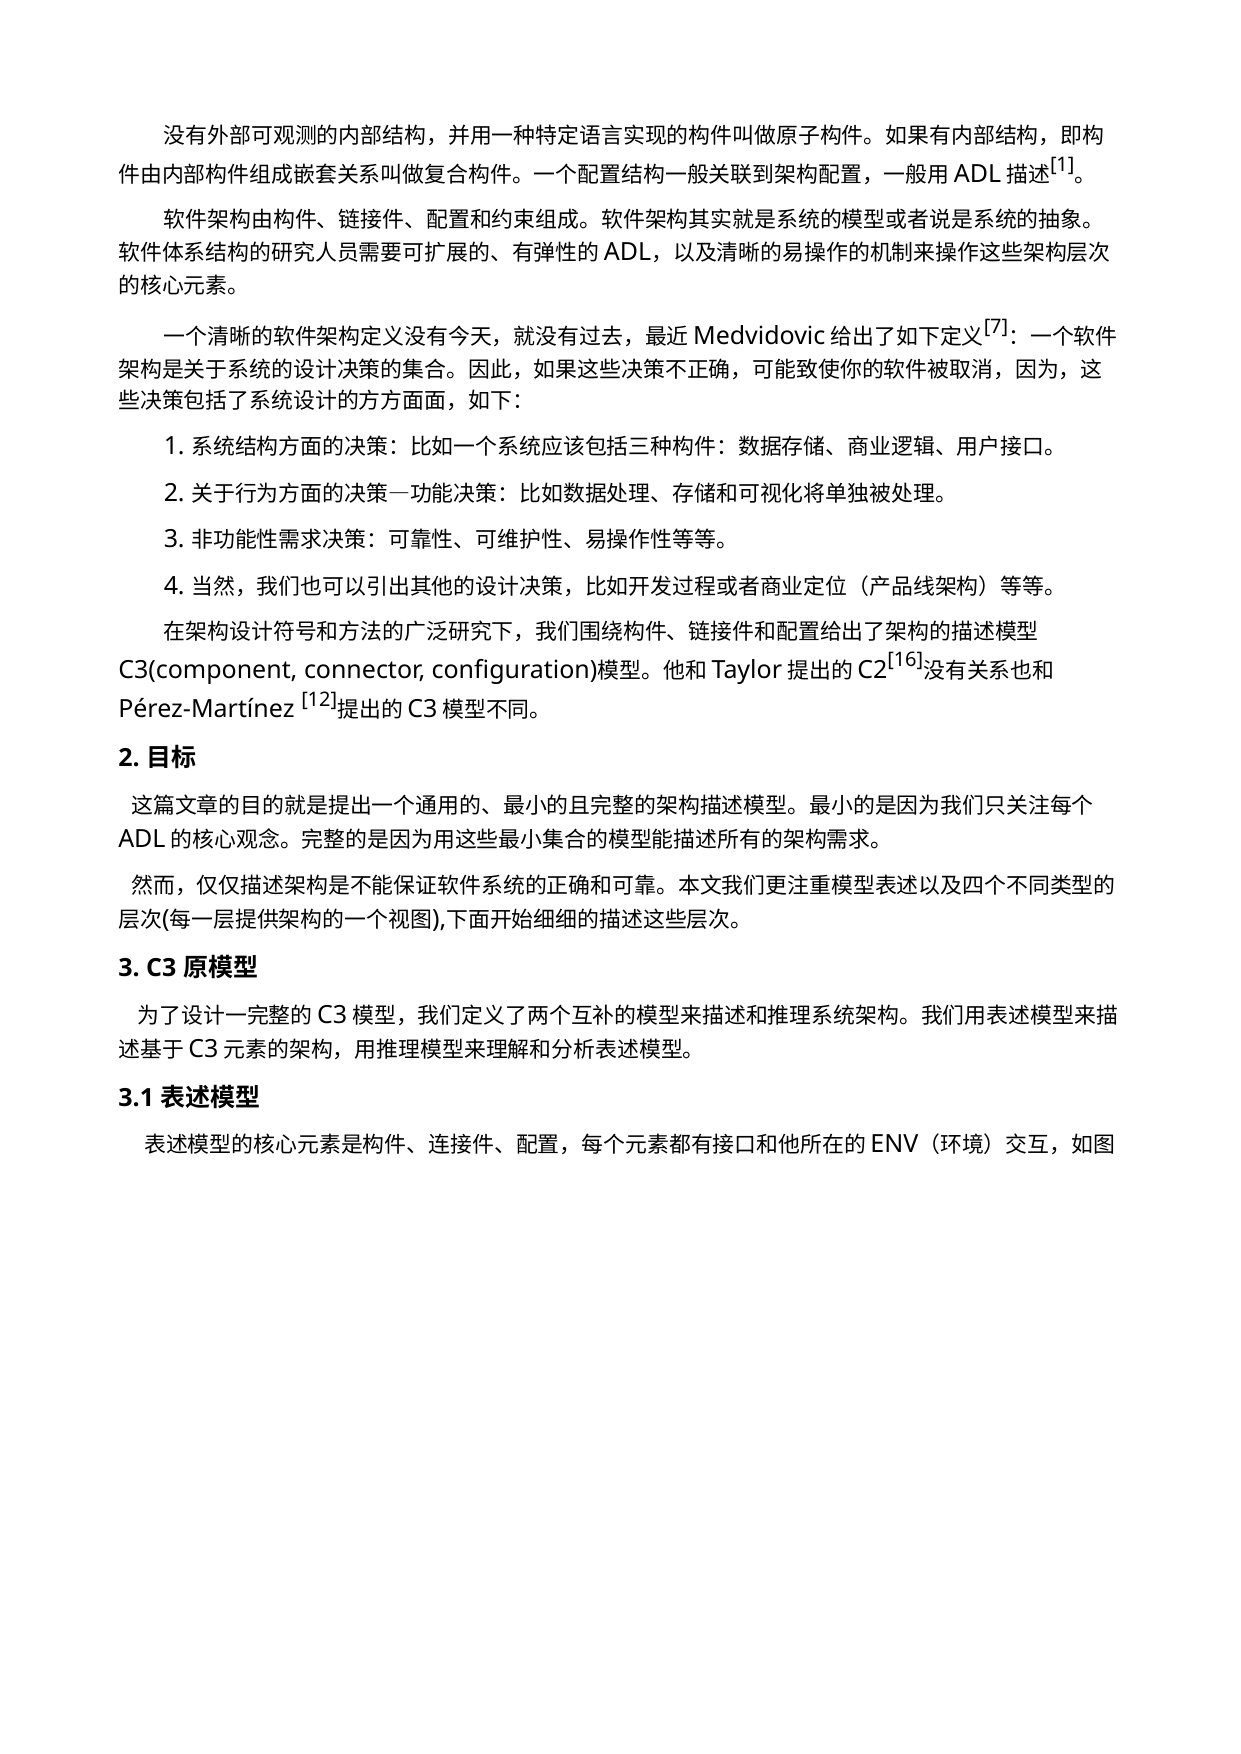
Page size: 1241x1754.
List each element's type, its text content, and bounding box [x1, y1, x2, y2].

text 为了设计一完整的C3模型，我们定义了两个互补的模型来描述和推理系统架构。我们用表述模型来描述基于C3元素的架构，用推理模型来理解和分析表述模型。 [118, 996, 1122, 1064]
text 表述模型的核心元素是构件、连接件、配置，每个元素都有接口和他所在的ENV（环境）交互，如图 [118, 1126, 1122, 1160]
text 一个清晰的软件架构定义没有今天，就没有过去，最近Medvidovic给出了如下定义[7]：一个软件架构是关于系统的设计决策的集合。因此，如果这些决策不正确，可能致使你的软件被取消，因为，这些决策包括了系统设计的方方面面，如下： [118, 312, 1122, 415]
text 这篇文章的目的就是提出一个通用的、最小的且完整的架构描述模型。最小的是因为我们只关注每个ADL的核心观念。完整的是因为用这些最小集合的模型能描述所有的架构需求。 [118, 786, 1122, 854]
text 2. 关于行为方面的决策—功能决策：比如数据处理、存储和可视化将单独被处理。 [118, 474, 1122, 508]
text 3. 非功能性需求决策：可靠性、可维护性、易操作性等等。 [118, 521, 1122, 555]
text 在架构设计符号和方法的广泛研究下，我们围绕构件、链接件和配置给出了架构的描述模型 C3(component, connector, configuration)模型。他和Taylor提出的C2[16]没有关系也和Pérez-Martínez [12]提出的C3模型不同。 [118, 614, 1122, 725]
text 4. 当然，我们也可以引出其他的设计决策，比如开发过程或者商业定位（产品线架构）等等。 [118, 567, 1122, 601]
text 没有外部可观测的内部结构，并用一种特定语言实现的构件叫做原子构件。如果有内部结构，即构件由内部构件组成嵌套关系叫做复合构件。一个配置结构一般关联到架构配置，一般用ADL描述[1]。 [118, 118, 1122, 189]
text 软件架构由构件、链接件、配置和约束组成。软件架构其实就是系统的模型或者说是系统的抽象。软件体系结构的研究人员需要可扩展的、有弹性的ADL，以及清晰的易操作的机制来操作这些架构层次的核心元素。 [118, 202, 1122, 299]
text 3.1 表述模型 [118, 1077, 1122, 1113]
text 然而，仅仅描述架构是不能保证软件系统的正确和可靠。本文我们更注重模型表述以及四个不同类型的层次(每一层提供架构的一个视图),下面开始细细的描述这些层次。 [118, 867, 1122, 935]
text 2. 目标 [118, 738, 1122, 774]
text 1. 系统结构方面的决策：比如一个系统应该包括三种构件：数据存储、商业逻辑、用户接口。 [118, 428, 1122, 462]
text 3. C3 原模型 [118, 948, 1122, 984]
